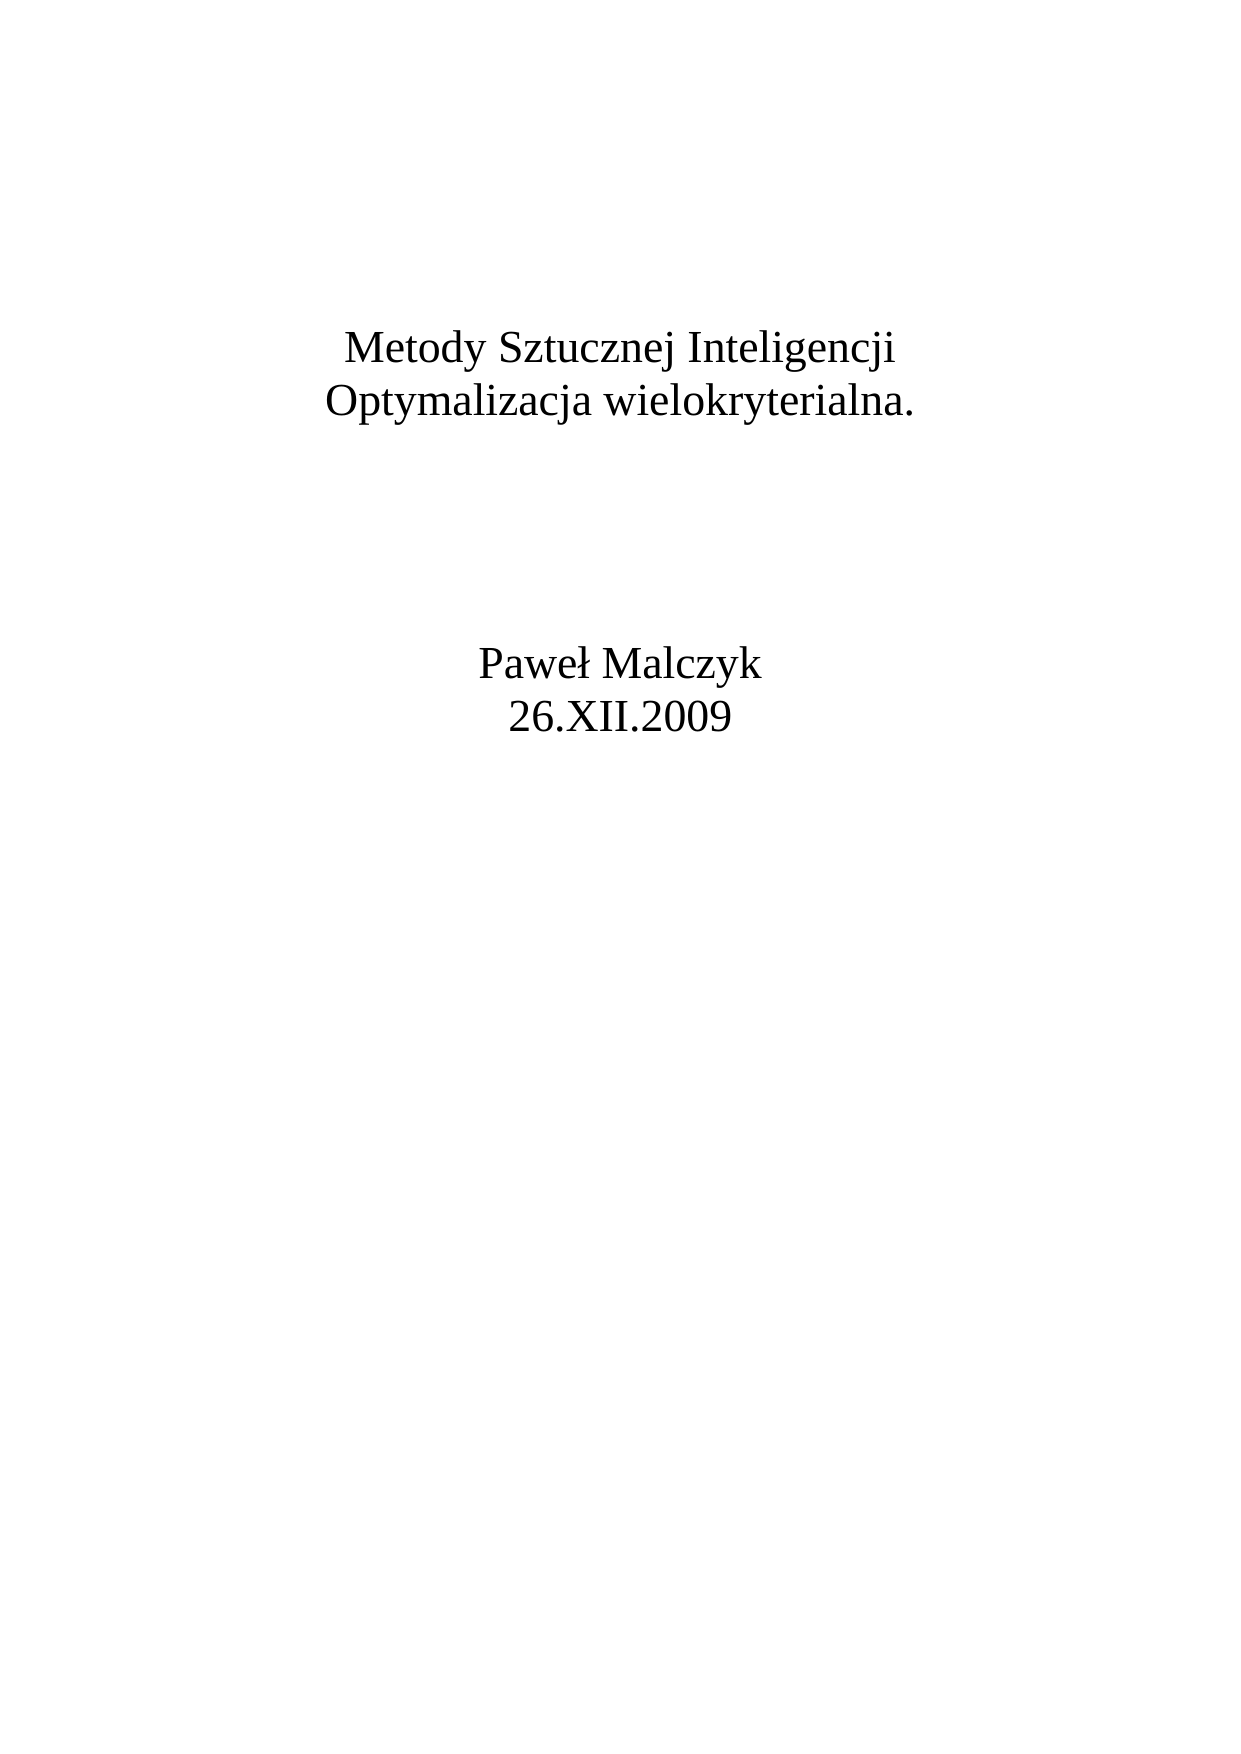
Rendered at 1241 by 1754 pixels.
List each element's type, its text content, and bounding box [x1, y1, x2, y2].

text Paweł Malczyk [118, 636, 1122, 688]
text Optymalizacja wielokryterialna. [118, 372, 1122, 425]
text Metody Sztucznej Inteligencji [118, 319, 1122, 372]
text 26.XII.2009 [118, 688, 1122, 741]
